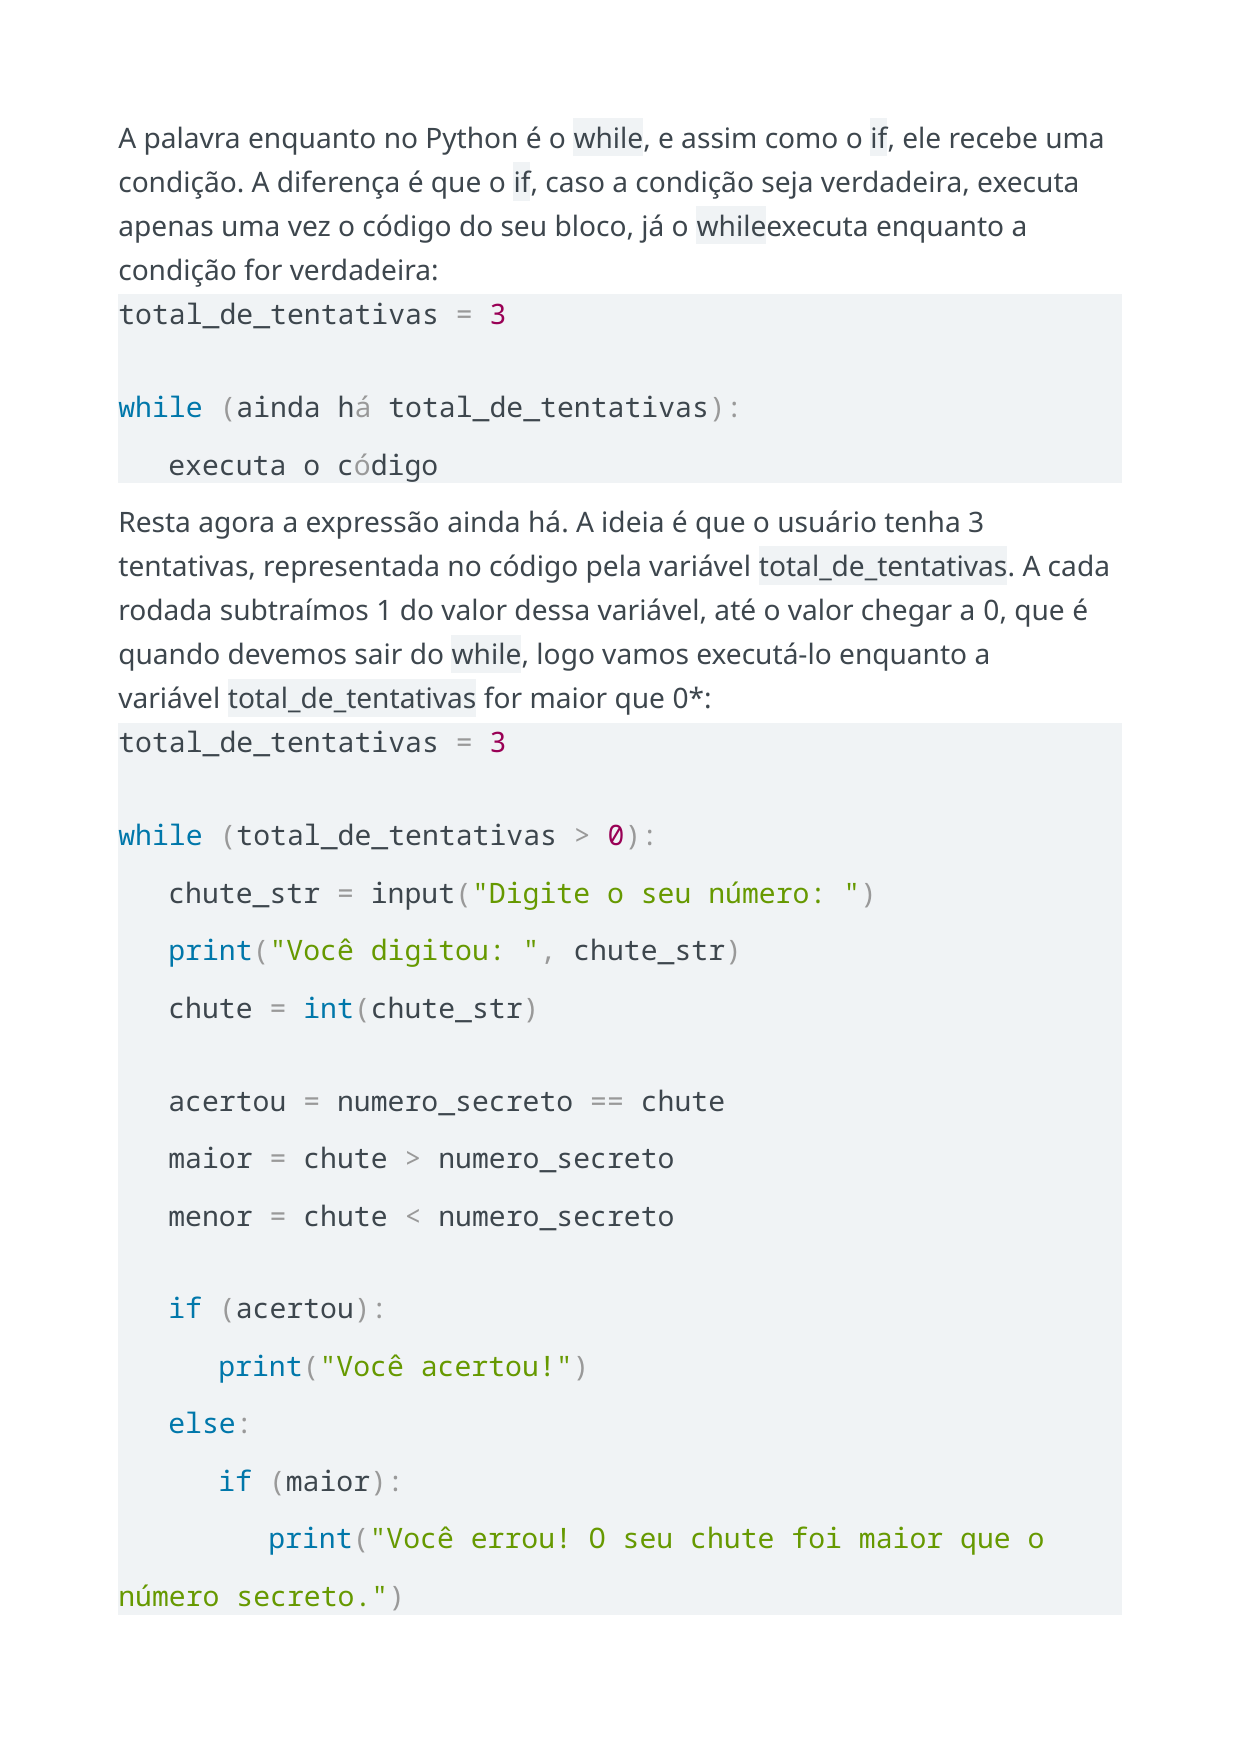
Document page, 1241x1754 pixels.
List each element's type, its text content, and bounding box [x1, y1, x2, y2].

text chute = int(chute_str) [118, 988, 1122, 1026]
text maior = chute > numero_secreto [118, 1138, 1122, 1177]
text else: [118, 1404, 1122, 1442]
text executa o código [118, 445, 1122, 483]
text print("Você errou! O seu chute foi maior que o número secreto.") [118, 1519, 1122, 1615]
text total_de_tentativas = 3 [118, 723, 1122, 761]
text Resta agora a expressão ainda há. A ideia é que o usuário tenha 3 tentativas, representada no código pela variável total_de_tentativas. A cada rodada subtraímos 1 do valor dessa variável, até o valor chegar a 0, que é quando devemos sair do while, logo vamos executá-lo enquanto a variável total_de_tentativas for maior que 0*: [118, 502, 1122, 717]
text print("Você digitou: ", chute_str) [118, 931, 1122, 969]
text acertou = numero_secreto == chute [118, 1081, 1122, 1119]
text chute_str = input("Digite o seu número: ") [118, 873, 1122, 911]
text total_de_tentativas = 3 [118, 294, 1122, 333]
text menor = chute < numero_secreto [118, 1196, 1122, 1234]
text if (maior): [118, 1461, 1122, 1500]
text while (ainda há total_de_tentativas): [118, 387, 1122, 426]
text print("Você acertou!") [118, 1346, 1122, 1385]
text while (total_de_tentativas > 0): [118, 816, 1122, 854]
text if (acertou): [118, 1289, 1122, 1327]
text A palavra enquanto no Python é o while, e assim como o if, ele recebe uma condição. A diferença é que o if, caso a condição seja verdadeira, executa apenas uma vez o código do seu bloco, já o whileexecuta enquanto a condição for verdadeira: [118, 118, 1122, 289]
